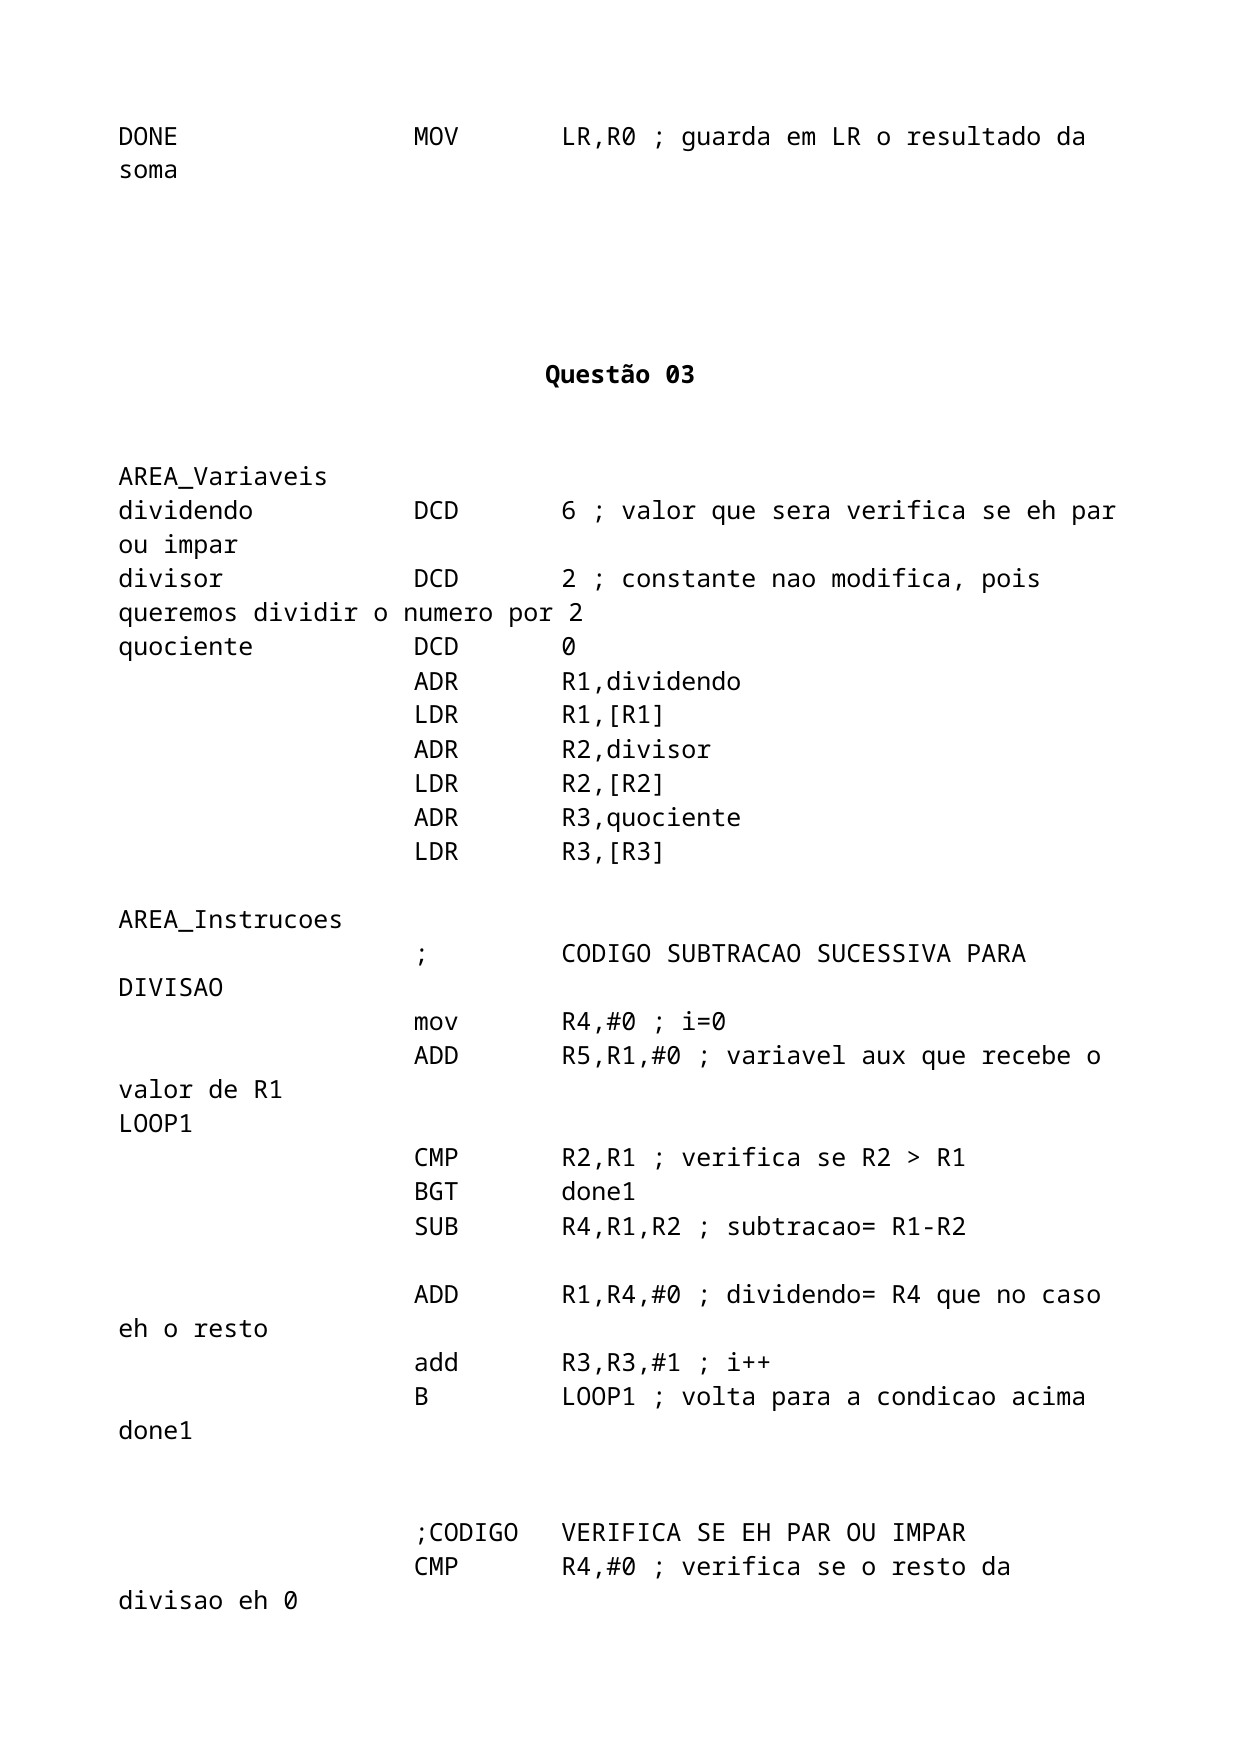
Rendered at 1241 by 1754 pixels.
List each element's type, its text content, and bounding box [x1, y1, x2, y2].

text divisor DCD 2 ; constante nao modifica, pois queremos dividir o numero por 2 [118, 561, 1122, 629]
text ; CODIGO SUBTRACAO SUCESSIVA PARA DIVISAO [118, 936, 1122, 1004]
text LDR R2,[R2] [118, 765, 1122, 799]
text ADR R1,dividendo [118, 663, 1122, 697]
text AREA_Instrucoes [118, 902, 1122, 936]
text add R3,R3,#1 ; i++ [118, 1344, 1122, 1378]
text ADD R1,R4,#0 ; dividendo= R4 que no caso eh o resto [118, 1276, 1122, 1344]
text mov R4,#0 ; i=0 [118, 1004, 1122, 1038]
text Questão 03 [118, 357, 1122, 391]
text SUB R4,R1,R2 ; subtracao= R1-R2 [118, 1208, 1122, 1242]
text quociente DCD 0 [118, 629, 1122, 663]
text AREA_Variaveis [118, 459, 1122, 493]
text LDR R1,[R1] [118, 697, 1122, 731]
text CMP R2,R1 ; verifica se R2 > R1 [118, 1140, 1122, 1174]
text LDR R3,[R3] [118, 833, 1122, 867]
text ADR R3,quociente [118, 799, 1122, 833]
text DONE MOV LR,R0 ; guarda em LR o resultado da soma [118, 118, 1122, 186]
text ;CODIGO VERIFICA SE EH PAR OU IMPAR [118, 1515, 1122, 1549]
text LOOP1 [118, 1106, 1122, 1140]
text ADD R5,R1,#0 ; variavel aux que recebe o valor de R1 [118, 1038, 1122, 1106]
text dividendo DCD 6 ; valor que sera verifica se eh par ou impar [118, 493, 1122, 561]
text done1 [118, 1412, 1122, 1447]
text ADR R2,divisor [118, 731, 1122, 765]
text BGT done1 [118, 1174, 1122, 1208]
text CMP R4,#0 ; verifica se o resto da divisao eh 0 [118, 1549, 1122, 1617]
text B LOOP1 ; volta para a condicao acima [118, 1378, 1122, 1412]
